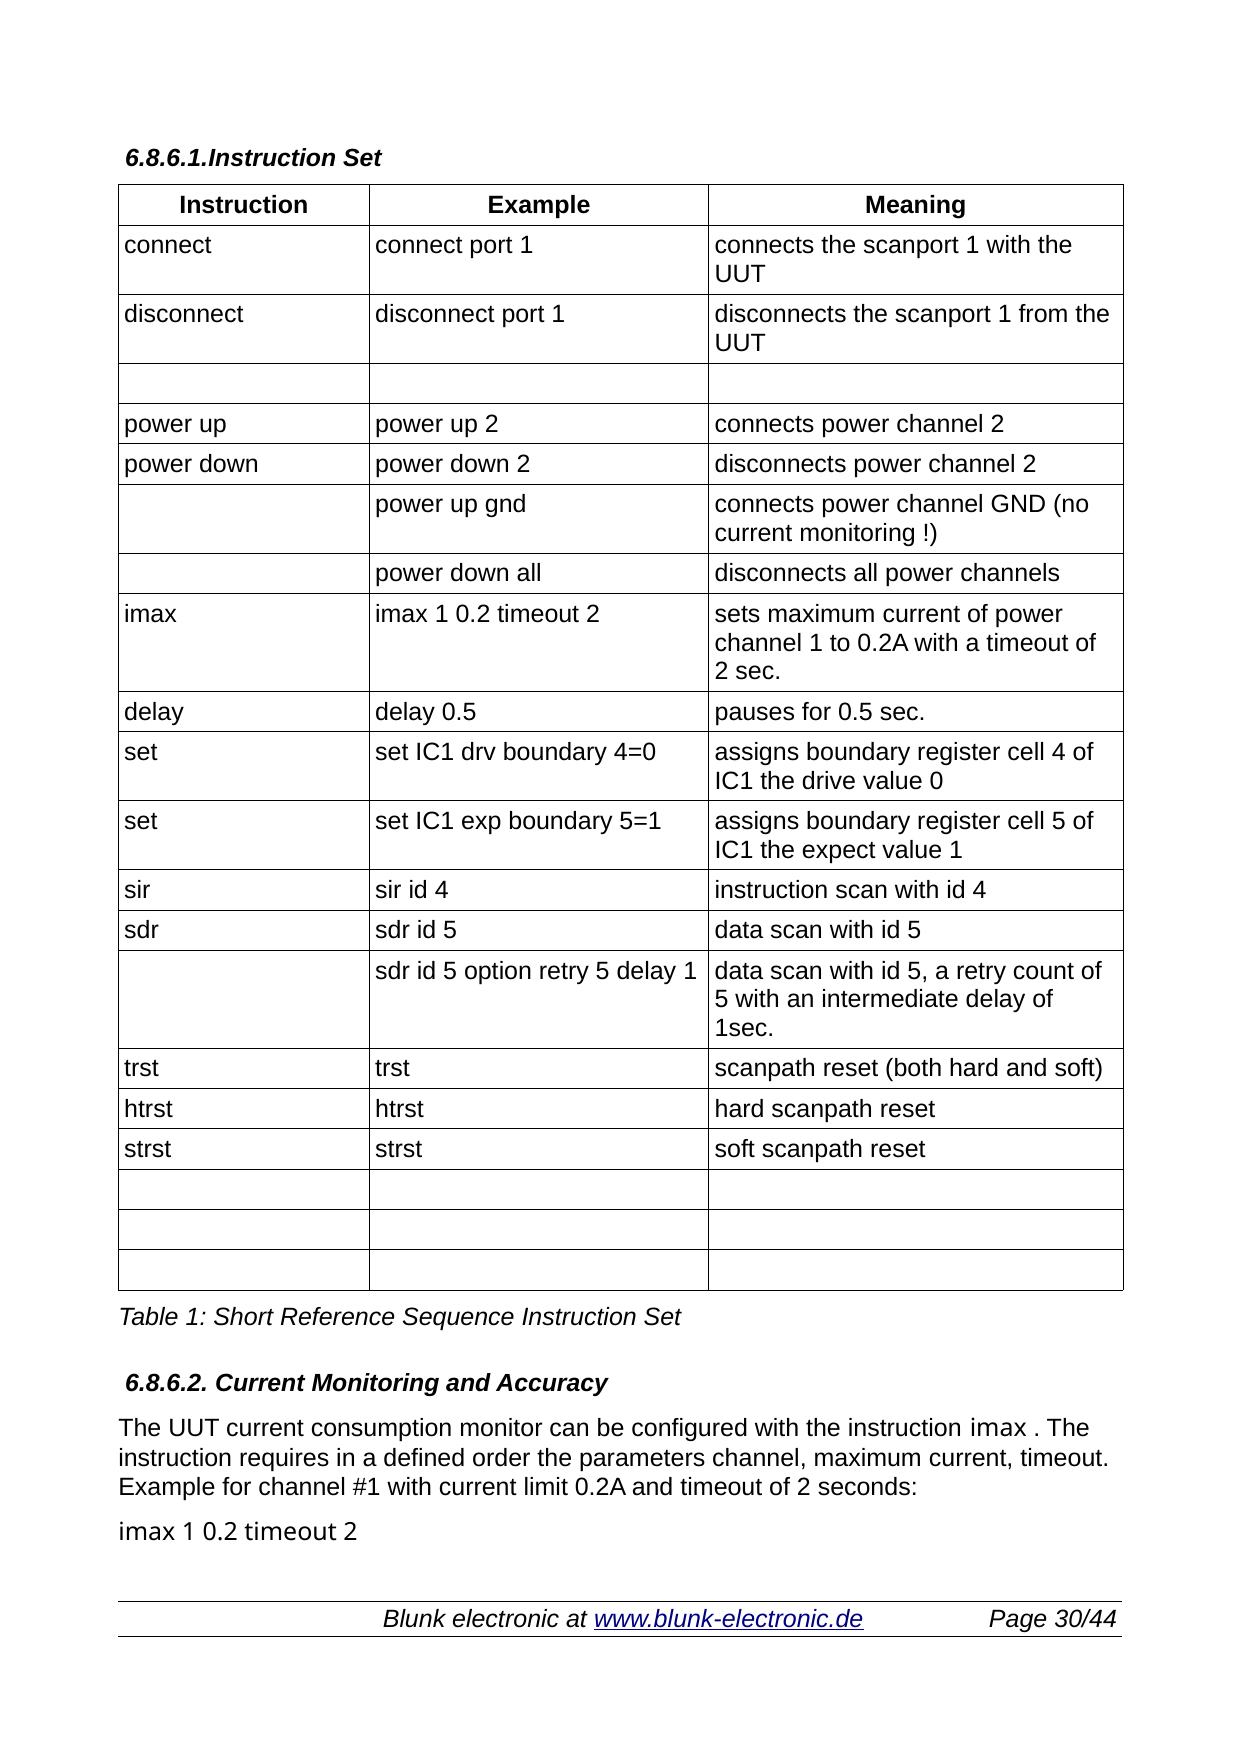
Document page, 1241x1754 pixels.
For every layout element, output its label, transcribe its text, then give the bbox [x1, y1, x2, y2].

table_cell disconnects power channel 2 [709, 444, 1123, 483]
table_cell power up [119, 404, 369, 443]
table_cell [709, 1250, 1123, 1289]
table_cell imax 1 0.2 timeout 2 [370, 594, 708, 691]
table_cell [119, 1210, 369, 1249]
table_cell sets maximum current of power channel 1 to 0.2A with a timeout of 2 sec. [709, 594, 1123, 691]
table_cell htrst [119, 1089, 369, 1128]
text Table 1: Short Reference Sequence Instruction Set [118, 1302, 1122, 1331]
table_cell [370, 1210, 708, 1249]
table_cell power down all [370, 554, 708, 593]
table_cell sdr id 5 option retry 5 delay 1 [370, 951, 708, 1048]
table_header Example [370, 185, 708, 224]
table_cell connect port 1 [370, 226, 708, 293]
table_cell strst [370, 1129, 708, 1168]
table_cell set [119, 801, 369, 869]
table_cell hard scanpath reset [709, 1089, 1123, 1128]
table_cell sdr id 5 [370, 911, 708, 950]
table_cell [370, 1250, 708, 1289]
table_cell connects power channel 2 [709, 404, 1123, 443]
subtitle Instruction Set [118, 143, 1122, 172]
table_header Meaning [709, 185, 1123, 224]
table_cell assigns boundary register cell 5 of IC1 the expect value 1 [709, 801, 1123, 869]
table_cell disconnects all power channels [709, 554, 1123, 593]
table_cell set [119, 732, 369, 800]
text imax 1 0.2 timeout 2 [118, 1513, 1122, 1547]
table_cell set IC1 exp boundary 5=1 [370, 801, 708, 869]
table_cell sir [119, 870, 369, 909]
table_header Instruction [119, 185, 369, 224]
table_cell scanpath reset (both hard and soft) [709, 1049, 1123, 1088]
table_cell instruction scan with id 4 [709, 870, 1123, 909]
table_cell delay [119, 692, 369, 731]
table_cell [119, 485, 369, 553]
table_cell strst [119, 1129, 369, 1168]
table_cell trst [119, 1049, 369, 1088]
table_cell soft scanpath reset [709, 1129, 1123, 1168]
table_cell power up gnd [370, 485, 708, 553]
table_cell data scan with id 5 [709, 911, 1123, 950]
table_cell power up 2 [370, 404, 708, 443]
table_cell imax [119, 594, 369, 691]
table_cell power down [119, 444, 369, 483]
table_cell set IC1 drv boundary 4=0 [370, 732, 708, 800]
table_cell [709, 1210, 1123, 1249]
table_cell power down 2 [370, 444, 708, 483]
table_cell htrst [370, 1089, 708, 1128]
table_cell sdr [119, 911, 369, 950]
table_cell [119, 364, 369, 403]
table_cell [119, 1250, 369, 1289]
table_cell delay 0.5 [370, 692, 708, 731]
table_cell data scan with id 5, a retry count of 5 with an intermediate delay of 1sec. [709, 951, 1123, 1048]
table_cell disconnect [119, 295, 369, 363]
table_cell disconnects the scanport 1 from the UUT [709, 295, 1123, 363]
table_cell [370, 364, 708, 403]
table_cell [370, 1170, 708, 1209]
table_cell [119, 1170, 369, 1209]
subtitle Current Monitoring and Accuracy [118, 1368, 1122, 1397]
table_cell connects power channel GND (no current monitoring !) [709, 485, 1123, 553]
table_cell [709, 1170, 1123, 1209]
table_cell [119, 951, 369, 1048]
table_cell pauses for 0.5 sec. [709, 692, 1123, 731]
table_cell [119, 554, 369, 593]
table_cell assigns boundary register cell 4 of IC1 the drive value 0 [709, 732, 1123, 800]
table_cell connects the scanport 1 with the UUT [709, 226, 1123, 293]
table_cell disconnect port 1 [370, 295, 708, 363]
table_cell [709, 364, 1123, 403]
table_cell trst [370, 1049, 708, 1088]
table_cell connect [119, 226, 369, 293]
text The UUT current consumption monitor can be configured with the instruction imax . The instruction requires in a defined order the parameters channel, maximum current, timeout. Example for channel #1 with current limit 0.2A and timeout of 2 seconds: [118, 1409, 1122, 1501]
table_cell sir id 4 [370, 870, 708, 909]
